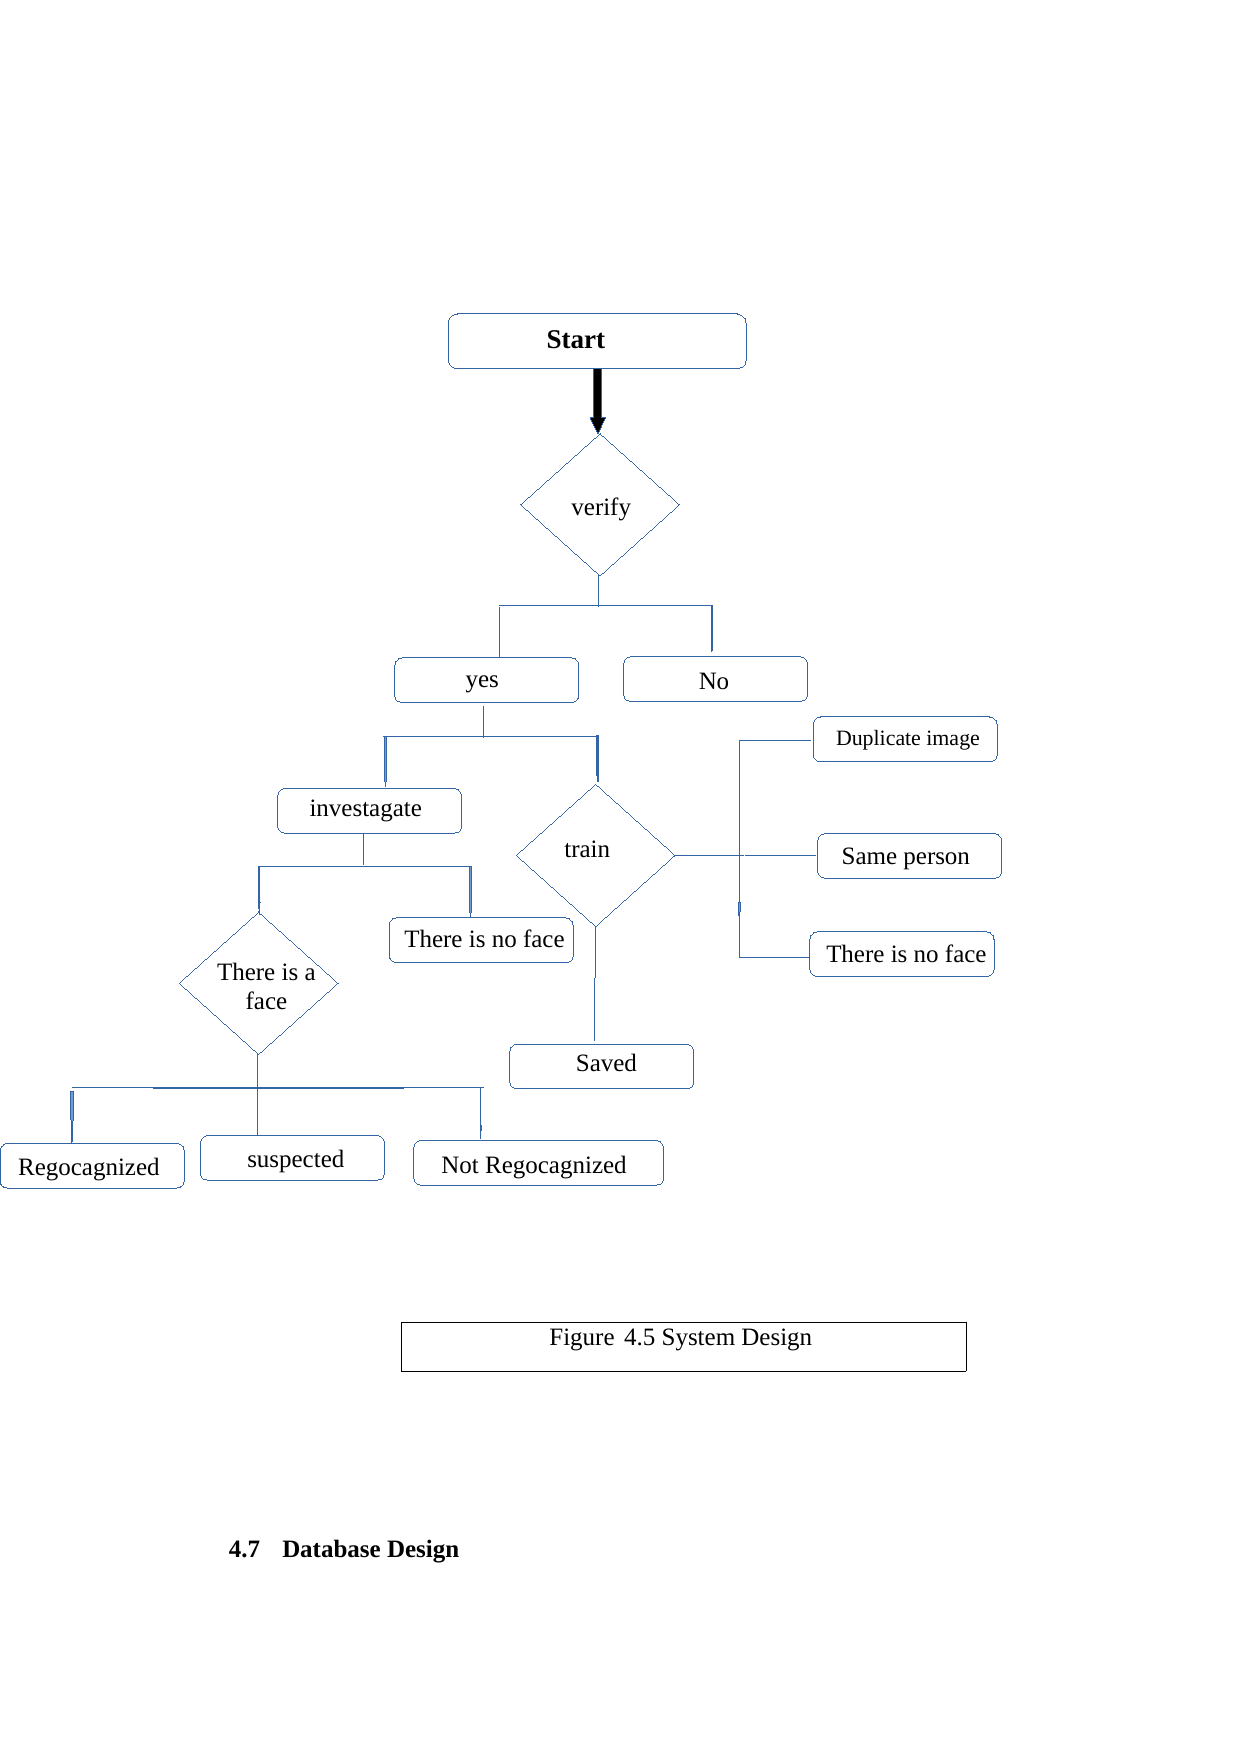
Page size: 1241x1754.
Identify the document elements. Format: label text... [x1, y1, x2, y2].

subtitle Database Design [228, 1534, 1122, 1563]
text ­ [387, 741, 596, 770]
text ­ [599, 741, 739, 770]
text Figure 44.5 System Design [402, 1323, 966, 1351]
text ­ [118, 741, 384, 770]
text ­ [740, 741, 1122, 770]
